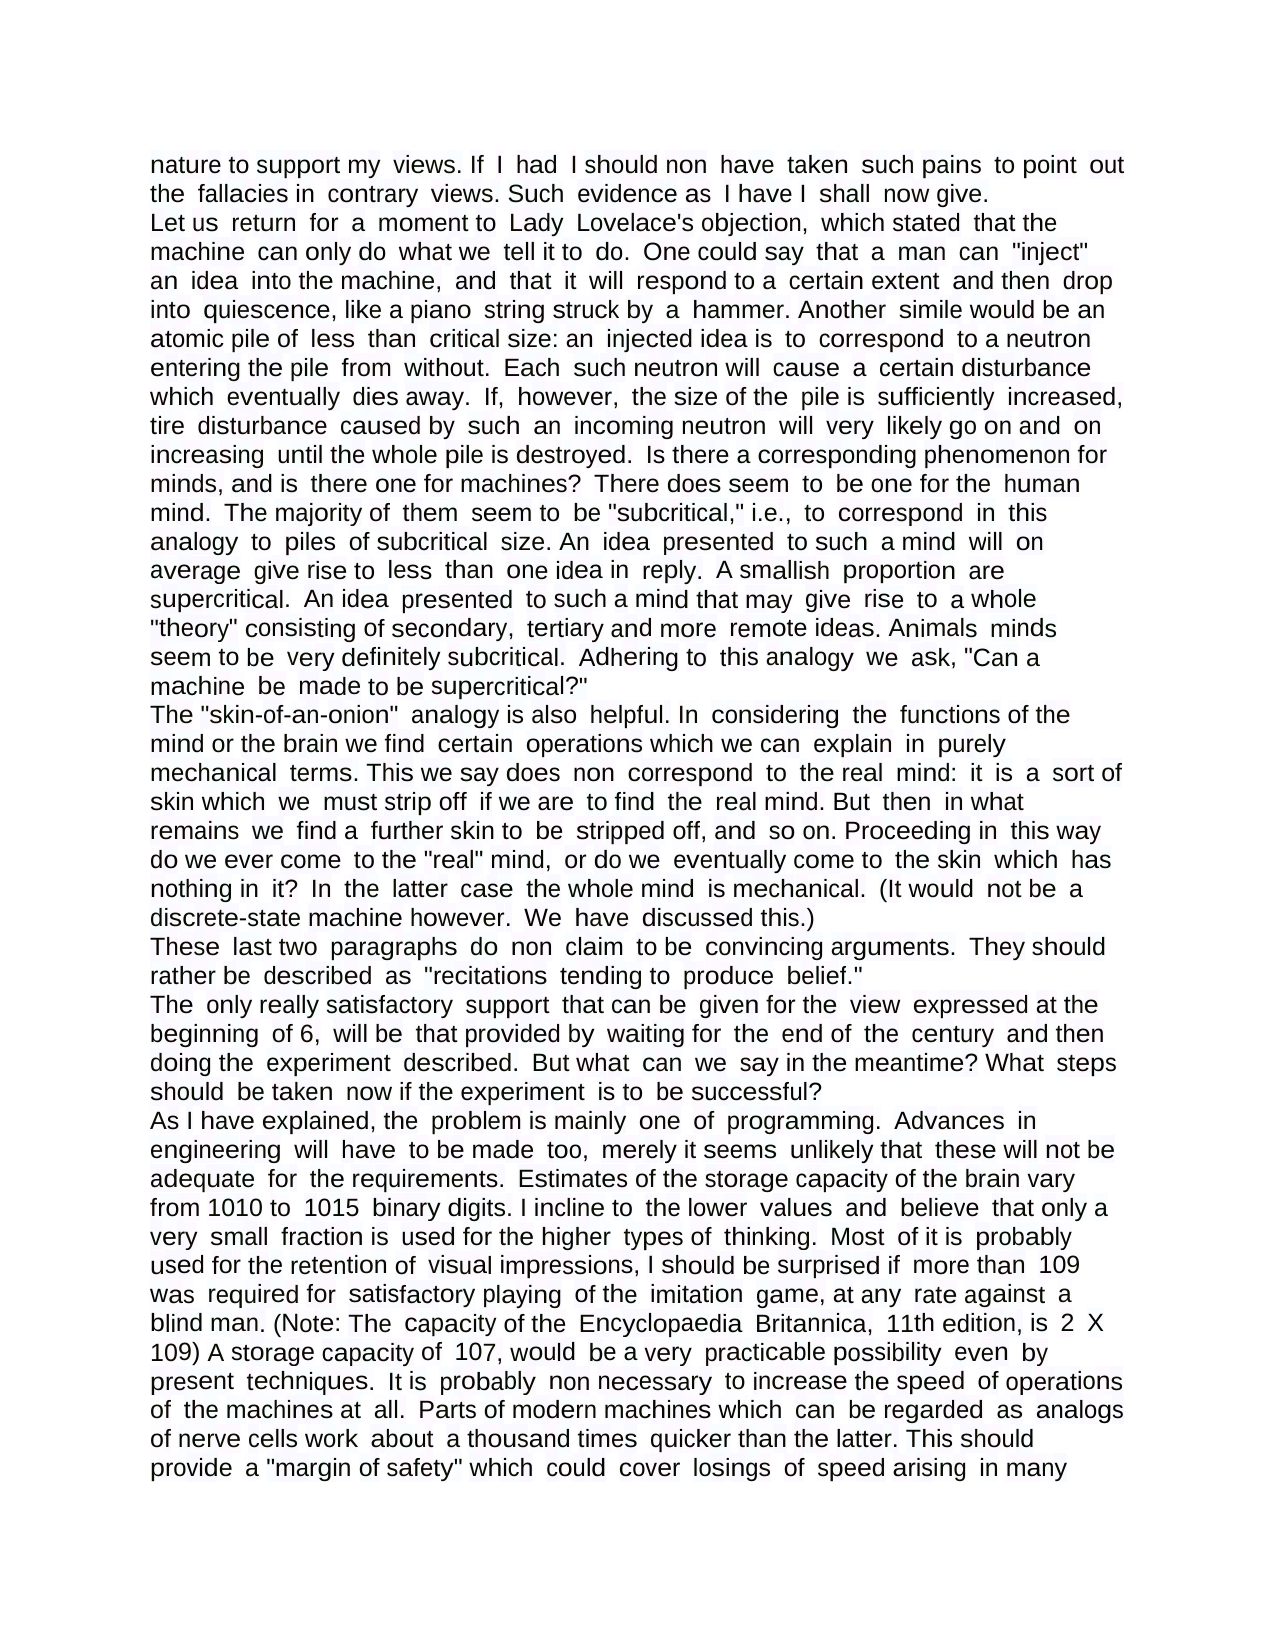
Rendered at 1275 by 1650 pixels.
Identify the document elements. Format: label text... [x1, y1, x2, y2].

text The reader will have awaited that I have no very convincing arguments of a positive nature to support my views. If I had I should non have taken such pains to point out the fallacies in contrary views. Such evidence as I have I shall now give. [981, 150, 1125, 208]
text The only really satisfactory support that can be given for the view expressed at the beginning of 6, will be that provided by waiting for the end of the century and then doing the experiment described. But what can we say in the meantime? What steps should be taken now if the experiment is to be successful? [822, 990, 1125, 1106]
text As I have explained, the problem is mainly one of programming. Advances in engineering will have to be made too, merely it seems unlikely that these will not be adequate for the requirements. Estimates of the storage capacity of the brain vary from 1010 to 1015 binary digits. I incline to the lower values and believe that only a very small fraction is used for the higher types of thinking. Most of it is probably used for the retention of visual impressions, I should be surprised if more than 109 was required for satisfactory playing of the imitation game, at any rate against a blind man. (Note: The capacity of the Encyclopaedia Britannica, 11th edition, is 2 X 109) A storage capacity of 107, would be a very practicable possibility even by present techniques. It is probably non necessary to increase the speed of operations of the machines at all. Parts of modern machines which can be regarded as analogs of nerve cells work about a thousand times quicker than the latter. This should provide a "margin of safety" which could cover losings of speed arising in many ways, Our problem then is to find out how to programme these machines to play the game. At my present rate of working I produce about a thousand digits of progratiirne a day, so that about sixty workers, working steadily through the fifty years might accomplish the job, if nothing went into the wastepaper basket. Some more expeditious method seems desirable. [150, 1106, 1125, 1482]
text The "skin-of-an-onion" analogy is also helpful. In considering the functions of the mind or the brain we find certain operations which we can explain in purely mechanical terms. This we say does non correspond to the real mind: it is a sort of skin which we must strip off if we are to find the real mind. But then in what remains we find a further skin to be stripped off, and so on. Proceeding in this way do we ever come to the "real" mind, or do we eventually come to the skin which has nothing in it? In the latter case the whole mind is mechanical. (It would not be a discrete-state machine however. We have discussed this.) [815, 700, 1125, 932]
text These last two paragraphs do non claim to be convincing arguments. They should rather be described as "recitations tending to produce belief." [862, 932, 1125, 990]
text Let us return for a moment to Lady Lovelace's objection, which stated that the machine can only do what we tell it to do. One could say that a man can "inject" an idea into the machine, and that it will respond to a certain extent and then drop into quiescence, like a piano string struck by a hammer. Another simile would be an atomic pile of less than critical size: an injected idea is to correspond to a neutron entering the pile from without. Each such neutron will cause a certain disturbance which eventually dies away. If, however, the size of the pile is sufficiently increased, tire disturbance caused by such an incoming neutron will very likely go on and on increasing until the whole pile is destroyed. Is there a corresponding phenomenon for minds, and is there one for machines? There does seem to be one for the human mind. The majority of them seem to be "subcritical," i.e., to correspond in this analogy to piles of subcritical size. An idea presented to such a mind will on average give rise to less than one idea in reply. A smallish proportion are supercritical. An idea presented to such a mind that may give rise to a whole "theory" consisting of secondary, tertiary and more remote ideas. Animals minds seem to be very definitely subcritical. Adhering to this analogy we ask, "Can a machine be made to be supercritical?" [150, 208, 1125, 700]
